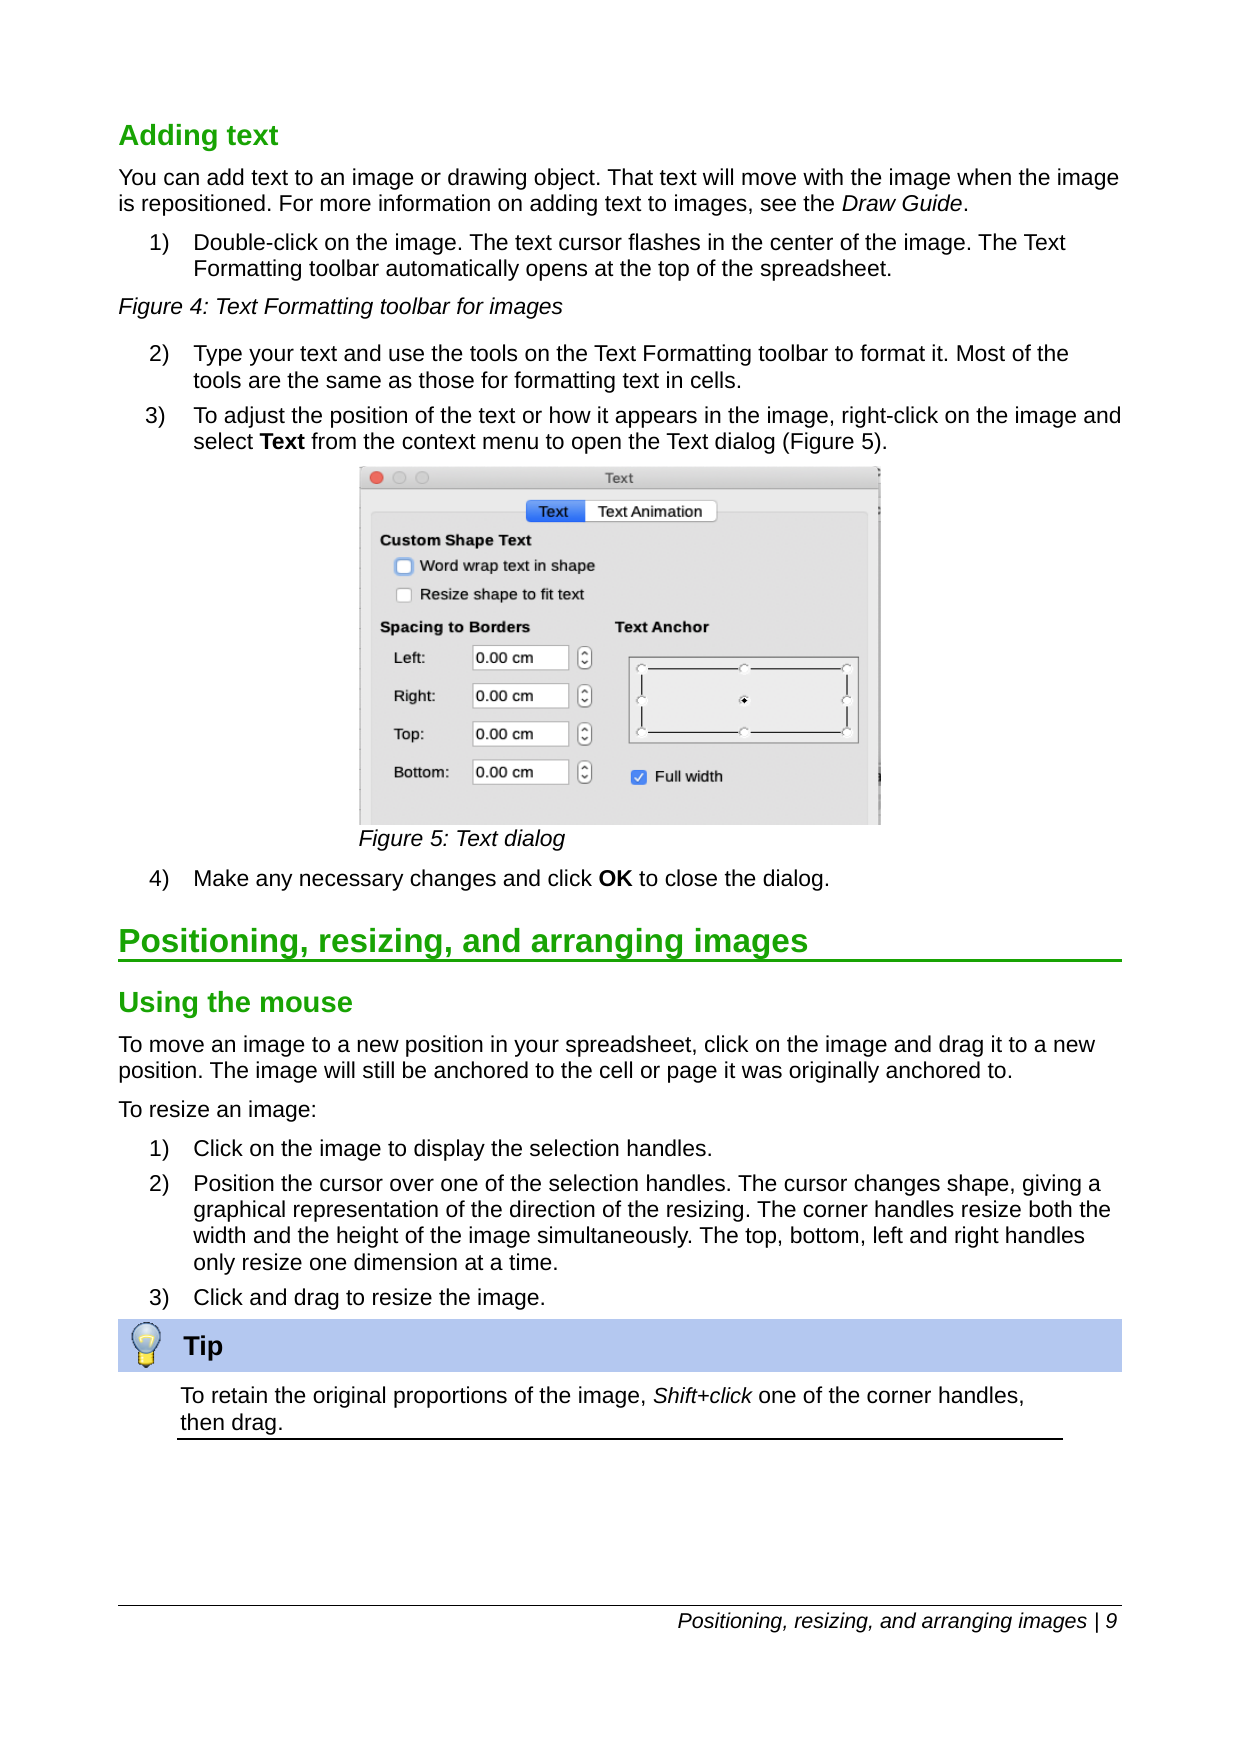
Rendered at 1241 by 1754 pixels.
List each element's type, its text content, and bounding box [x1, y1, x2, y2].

subtitle Using the mouse [118, 985, 1122, 1019]
list To resize an image: [118, 1096, 1122, 1122]
picture [119, 1320, 170, 1371]
picture [359, 466, 881, 825]
subtitle Adding text [118, 118, 1122, 152]
text To retain the original proportions of the image, Shift+click one of the corner handles, then drag. [177, 1379, 1063, 1438]
text You can add text to an image or drawing object. That text will move with the image when the image is repositioned. For more information on adding text to images, see the Draw Guide. [118, 163, 1122, 216]
list Position the cursor over one of the selection handles. The cursor changes shape, giving a graphical representation of the direction of the resizing. The corner handles resize both the width and the height of the image simultaneously. The top, bottom, left and right handles only resize one dimension at a time. [169, 1170, 1122, 1275]
list Double-click on the image. The text cursor flashes in the center of the image. The Text Formatting toolbar automatically opens at the top of the spreadsheet. [169, 229, 1122, 281]
list Make any necessary changes and click OK to close the dialog. [169, 865, 1122, 892]
list To adjust the position of the text or how it appears in the image, right-click on the image and select Text from the context menu to open the Text dialog (Figure 5). [165, 402, 1122, 455]
list Click on the image to display the selection handles. [169, 1134, 1122, 1161]
text To move an image to a new position in your spreadsheet, click on the image and drag it to a new position. The image will still be anchored to the cell or page it was originally anchored to. [118, 1031, 1122, 1083]
text Figure 5: Text dialog [358, 467, 882, 851]
subtitle Tip [118, 1319, 1122, 1372]
text Figure 4: Text Formatting toolbar for images [118, 293, 1122, 320]
list Click and drag to resize the image. [169, 1284, 1122, 1310]
list Type your text and use the tools on the Text Formatting toolbar to format it. Most of the tools are the same as those for formatting text in cells. [169, 340, 1122, 393]
subtitle Positioning, resizing, and arranging images [118, 921, 1122, 959]
